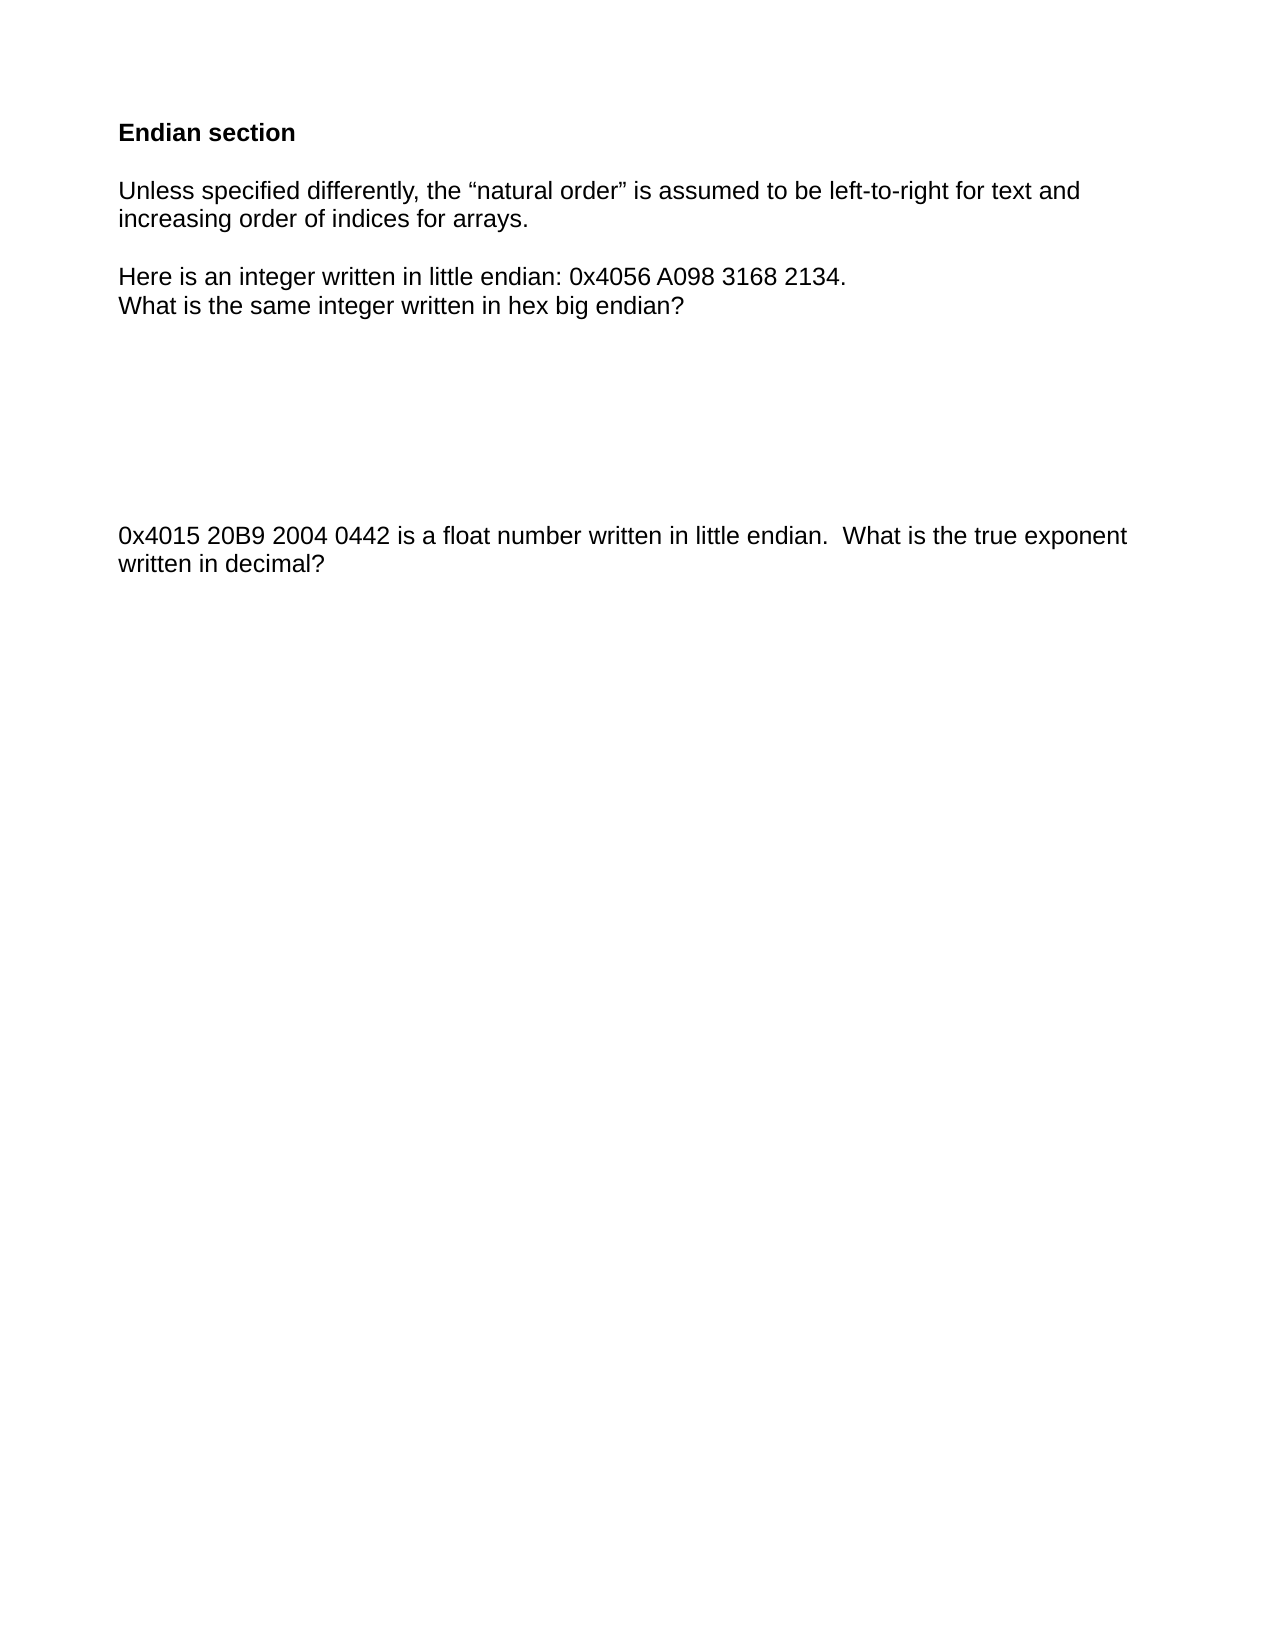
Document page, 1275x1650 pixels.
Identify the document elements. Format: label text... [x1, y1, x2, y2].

text Unless specified differently, the “natural order” is assumed to be left-to-right for text and increasing order of indices for arrays. [118, 176, 1157, 233]
text Endian section [118, 118, 1157, 147]
text What is the same integer written in hex big endian? [118, 291, 1157, 319]
text Here is an integer written in little endian: 0x4056 A098 3168 2134. [118, 262, 1157, 291]
text 0x4015 20B9 2004 0442 is a float number written in little endian. What is the true exponent written in decimal? [118, 521, 1157, 578]
